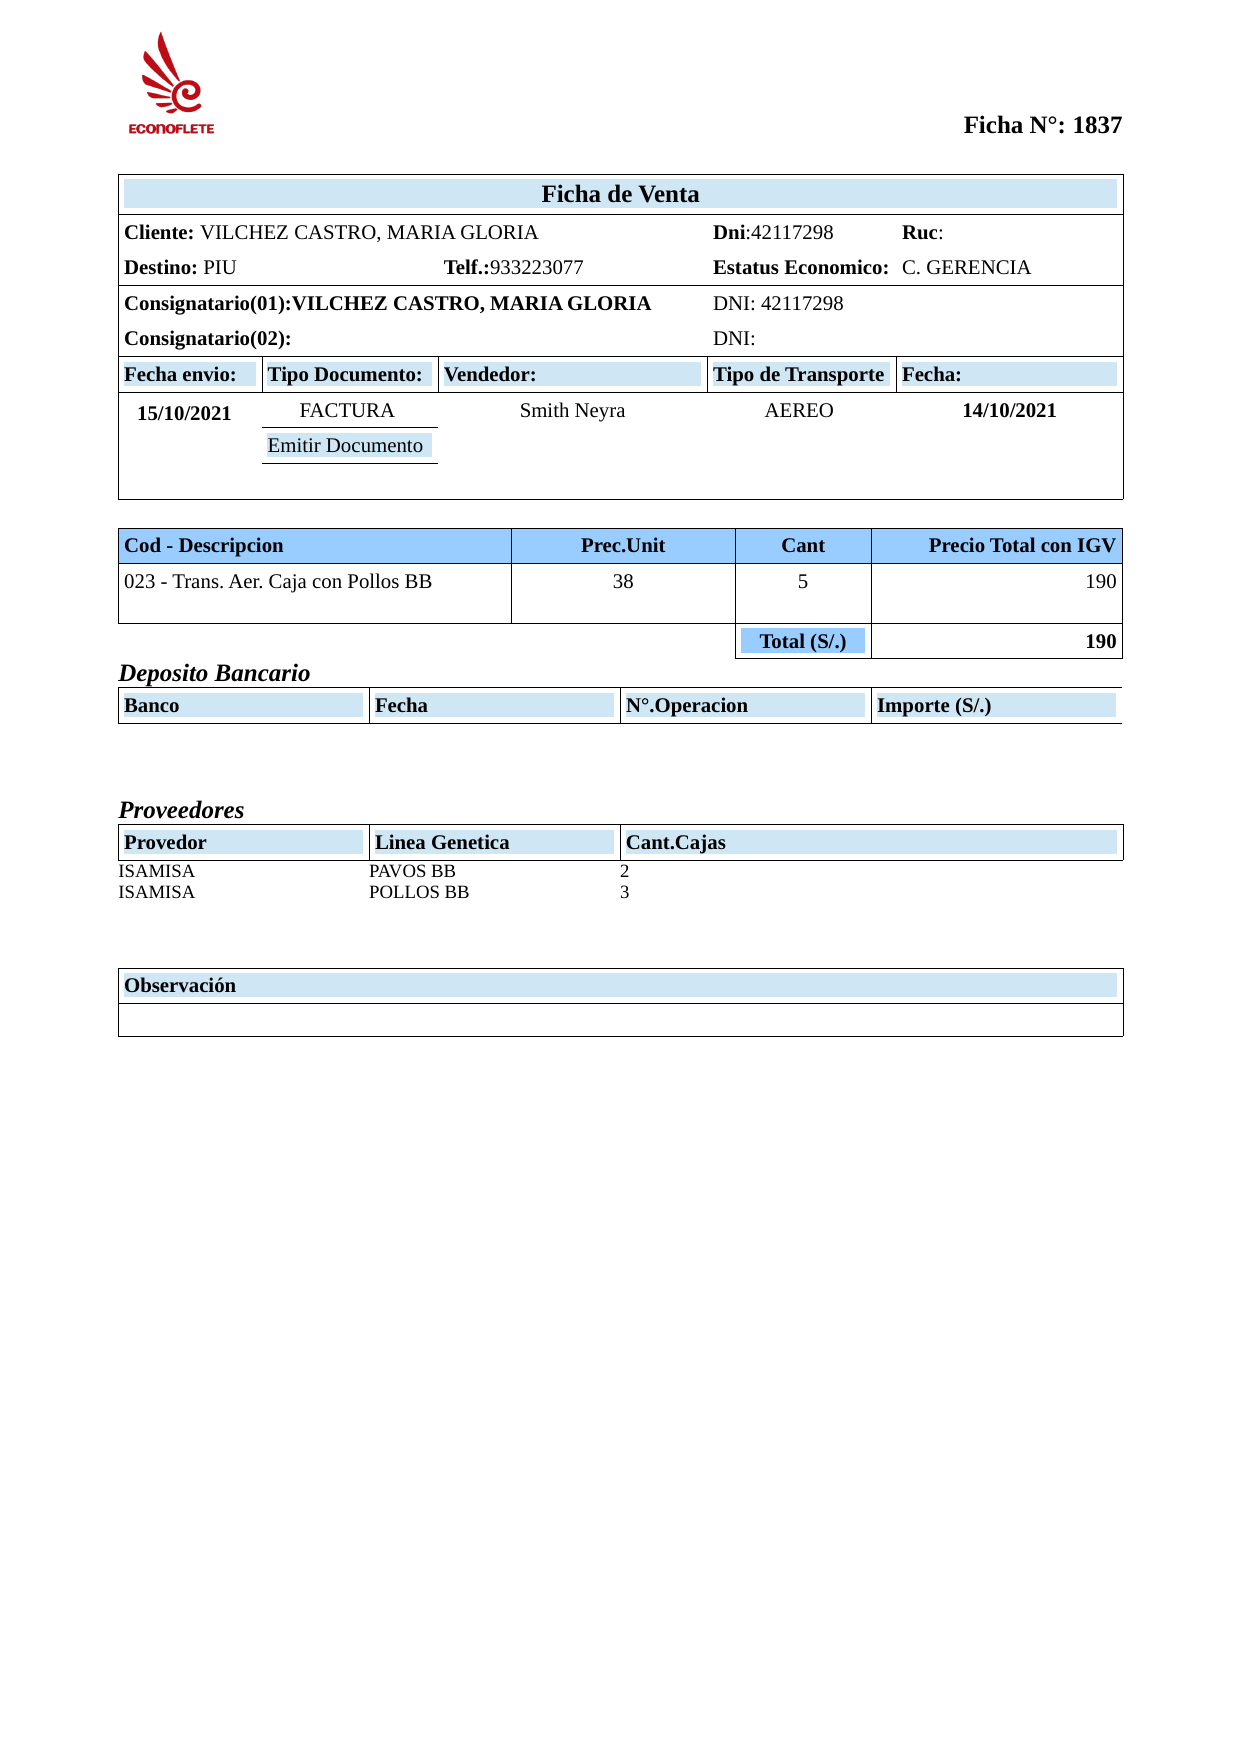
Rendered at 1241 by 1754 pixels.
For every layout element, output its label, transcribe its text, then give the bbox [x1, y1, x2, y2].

table_cell [620, 903, 1123, 924]
table_cell C. GERENCIA [896, 249, 1123, 285]
table_cell [119, 1004, 1123, 1036]
table_cell 38 [512, 564, 735, 623]
table_cell ISAMISA [118, 881, 369, 903]
table_header Precio Total con IGV [872, 529, 1122, 563]
table_cell [118, 747, 369, 771]
table_cell [620, 724, 871, 747]
table_cell Destino: PIU [119, 249, 438, 285]
table_cell 14/10/2021 [896, 393, 1123, 498]
table_cell 15/10/2021 [119, 393, 262, 498]
table_cell [620, 747, 871, 771]
table_cell [369, 724, 620, 747]
table_cell Vendedor: [439, 357, 707, 392]
table_cell [871, 724, 1122, 747]
table_cell Emitir Documento [262, 428, 438, 463]
table_cell [118, 724, 369, 747]
table_cell Ruc: [896, 215, 1123, 249]
table_cell [620, 924, 1123, 946]
table_header Provedor [119, 825, 369, 859]
table_cell AEREO [707, 393, 896, 498]
table_cell Tipo de Transporte [708, 357, 896, 392]
table_cell Fecha: [897, 357, 1123, 392]
table_cell [118, 946, 369, 967]
table_cell [369, 771, 620, 795]
picture [118, 31, 225, 134]
table_cell [262, 464, 438, 498]
table_header Importe (S/.) [872, 688, 1122, 723]
table_cell Consignatario(02): [119, 321, 707, 356]
table_cell [118, 903, 369, 924]
table_cell [118, 771, 369, 795]
table_cell [118, 924, 369, 946]
table_cell DNI: [707, 321, 1123, 356]
text Proveedores [118, 795, 1122, 824]
table_cell [620, 946, 1123, 967]
table_cell [369, 924, 620, 946]
table_cell Smith Neyra [438, 393, 707, 498]
table_cell [871, 771, 1122, 795]
table_cell Tipo Documento: [263, 357, 438, 392]
table_cell [118, 624, 511, 658]
table_cell 190 [872, 624, 1122, 658]
table_cell 5 [736, 564, 871, 623]
table_header Observación [119, 969, 1123, 1003]
table_cell 190 [872, 564, 1122, 623]
table_cell Telf.:933223077 [438, 249, 707, 285]
table_header Prec.Unit [512, 529, 735, 563]
table_header Cod - Descripcion [119, 529, 511, 563]
table_cell 3 [620, 881, 1123, 903]
table_cell Fecha envio: [119, 357, 262, 392]
table_header Banco [119, 688, 369, 723]
table_cell Consignatario(01):VILCHEZ CASTRO, MARIA GLORIA [119, 286, 707, 321]
table_cell PAVOS BB [369, 861, 620, 881]
table_cell [369, 903, 620, 924]
table_header N°.Operacion [621, 688, 871, 723]
table_cell Estatus Economico: [707, 249, 896, 285]
table_cell Dni:42117298 [707, 215, 896, 249]
table_cell Cliente: VILCHEZ CASTRO, MARIA GLORIA [119, 215, 707, 249]
table_cell [369, 946, 620, 967]
table_cell [369, 747, 620, 771]
table_header Cant.Cajas [621, 825, 1123, 859]
table_cell [620, 771, 871, 795]
table_cell 023 - Trans. Aer. Caja con Pollos BB [119, 564, 511, 623]
table_cell DNI: 42117298 [707, 286, 1123, 321]
table_cell ISAMISA [118, 861, 369, 881]
text Deposito Bancario [118, 658, 1122, 687]
table_cell Total (S/.) [736, 624, 871, 658]
table_cell [511, 624, 735, 658]
table_header Ficha de Venta [119, 175, 1123, 214]
table_cell [871, 747, 1122, 771]
table_header Linea Genetica [370, 825, 620, 859]
table_header Cant [736, 529, 871, 563]
table_cell FACTURA [262, 393, 438, 427]
table_cell POLLOS BB [369, 881, 620, 903]
table_header Fecha [370, 688, 620, 723]
table_cell 2 [620, 861, 1123, 881]
